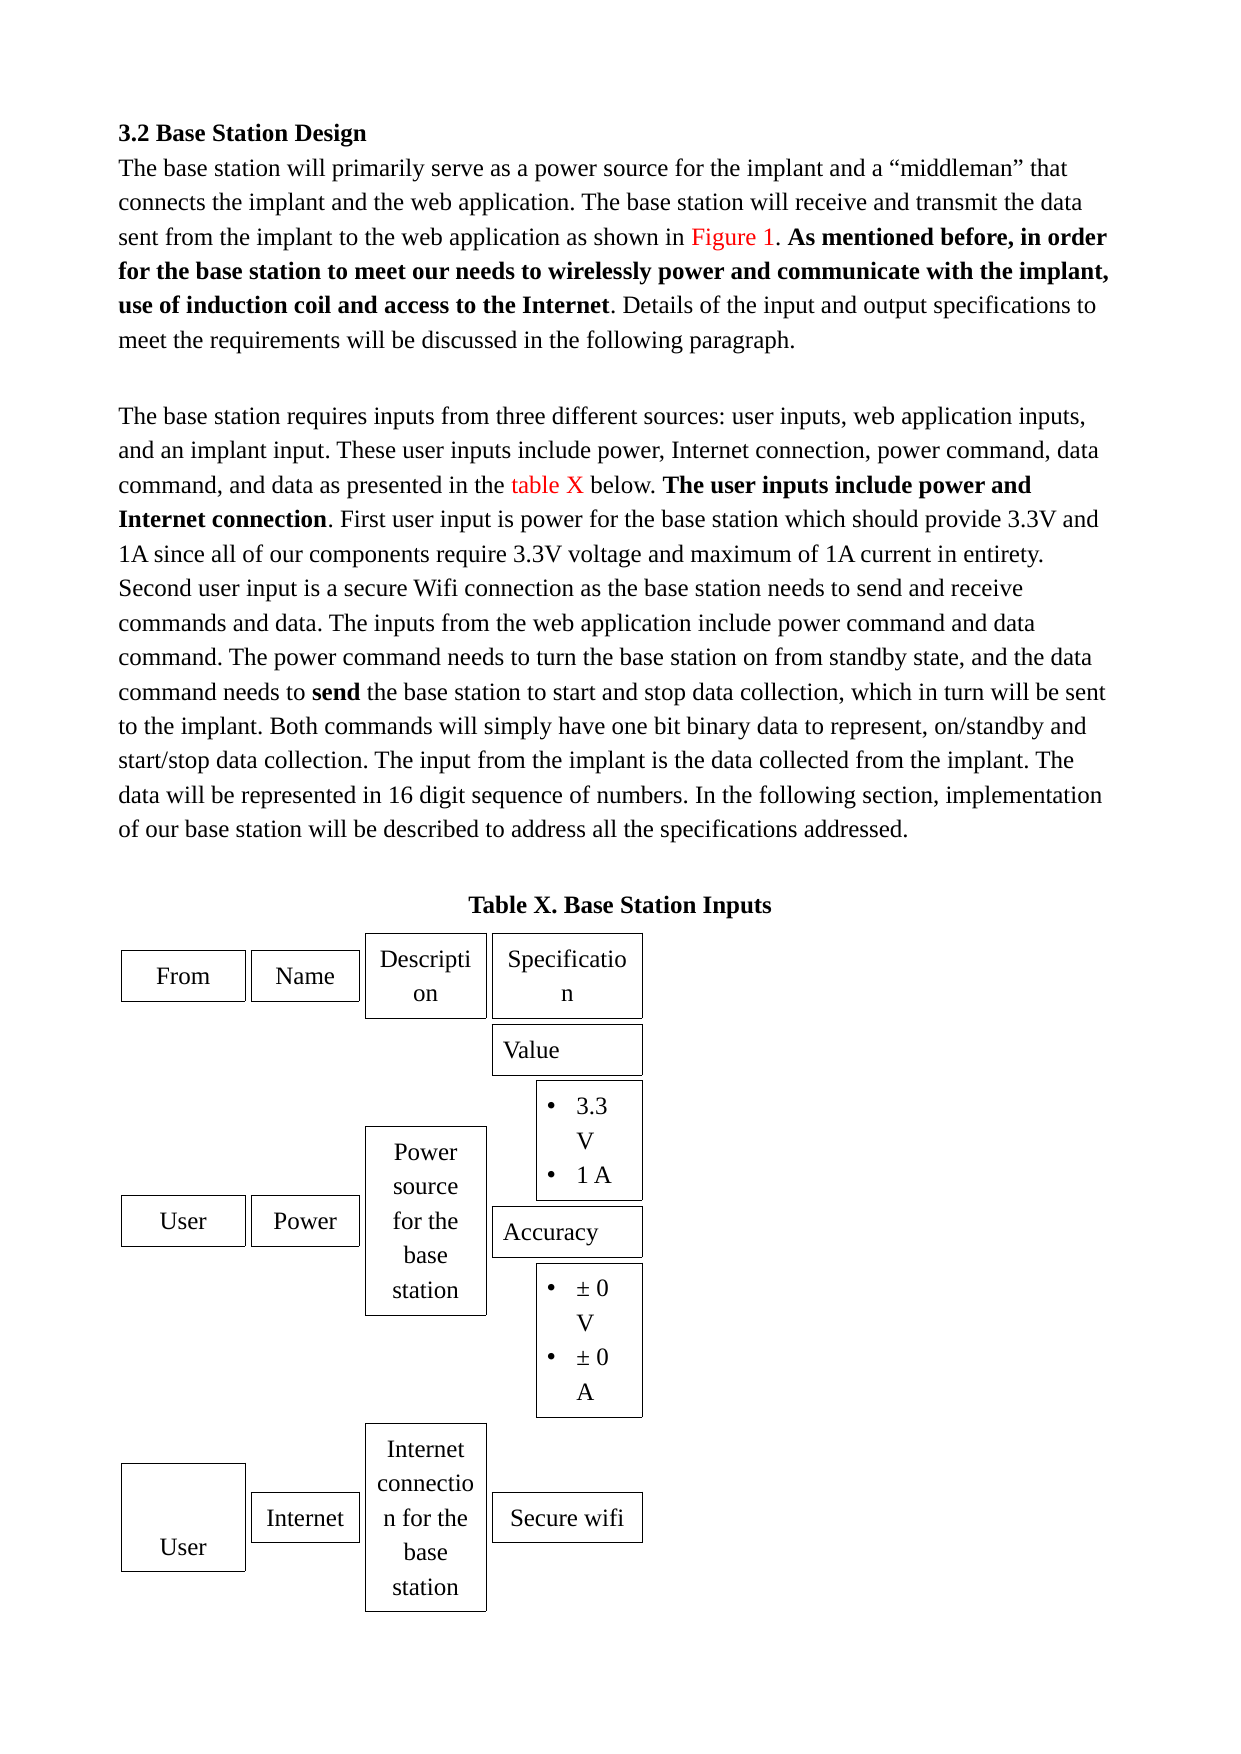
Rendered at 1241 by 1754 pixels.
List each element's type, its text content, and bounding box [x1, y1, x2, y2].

table_cell Internet connection for the base station [362, 1420, 489, 1614]
text The base station will primarily serve as a power source for the implant and a “middleman” that connects the implant and the web application. The base station will receive and transmit the data sent from the implant to the web application as shown in Figure 1. As mentioned before, in order for the base station to meet our needs to wirelessly power and communicate with the implant, use of induction coil and access to the Internet. Details of the input and output specifications to meet the requirements will be discussed in the following paragraph. [118, 153, 1122, 354]
table_header Specification [489, 930, 645, 1021]
table_cell Power source for the base station [362, 1021, 489, 1420]
text The base station requires inputs from three different sources: user inputs, web application inputs, and an implant input. These user inputs include power, Internet connection, power command, data command, and data as presented in the table X below. The user inputs include power and Internet connection. First user input is power for the base station which should provide 3.3V and 1A since all of our components require 3.3V voltage and maximum of 1A current in entirety. Second user input is a secure Wifi connection as the base station needs to send and receive commands and data. The inputs from the web application include power command and data command. The power command needs to turn the base station on from standby state, and the data command needs to send the base station to start and stop data collection, which in turn will be sent to the implant. Both commands will simply have one bit binary data to represent, on/standby and start/stop data collection. The input from the implant is the data collected from the implant. The data will be represented in 16 digit sequence of numbers. In the following section, implementation of our base station will be described to address all the specifications addressed. [118, 401, 1122, 843]
table_header From [118, 930, 248, 1021]
text 3.2 Base Station Design [118, 118, 1122, 147]
table_cell Power [248, 1021, 362, 1420]
table_cell User [118, 1420, 248, 1614]
table_cell Internet [248, 1420, 362, 1614]
table_cell Value 3.3 V 1 A Accuracy ± 0 V ± 0 A [489, 1021, 645, 1420]
table_cell User [118, 1021, 248, 1420]
table_header Name [248, 930, 362, 1021]
table_header Description [362, 930, 489, 1021]
table_cell Secure wifi [489, 1420, 645, 1614]
text Table X. Base Station Inputs [118, 890, 1122, 919]
